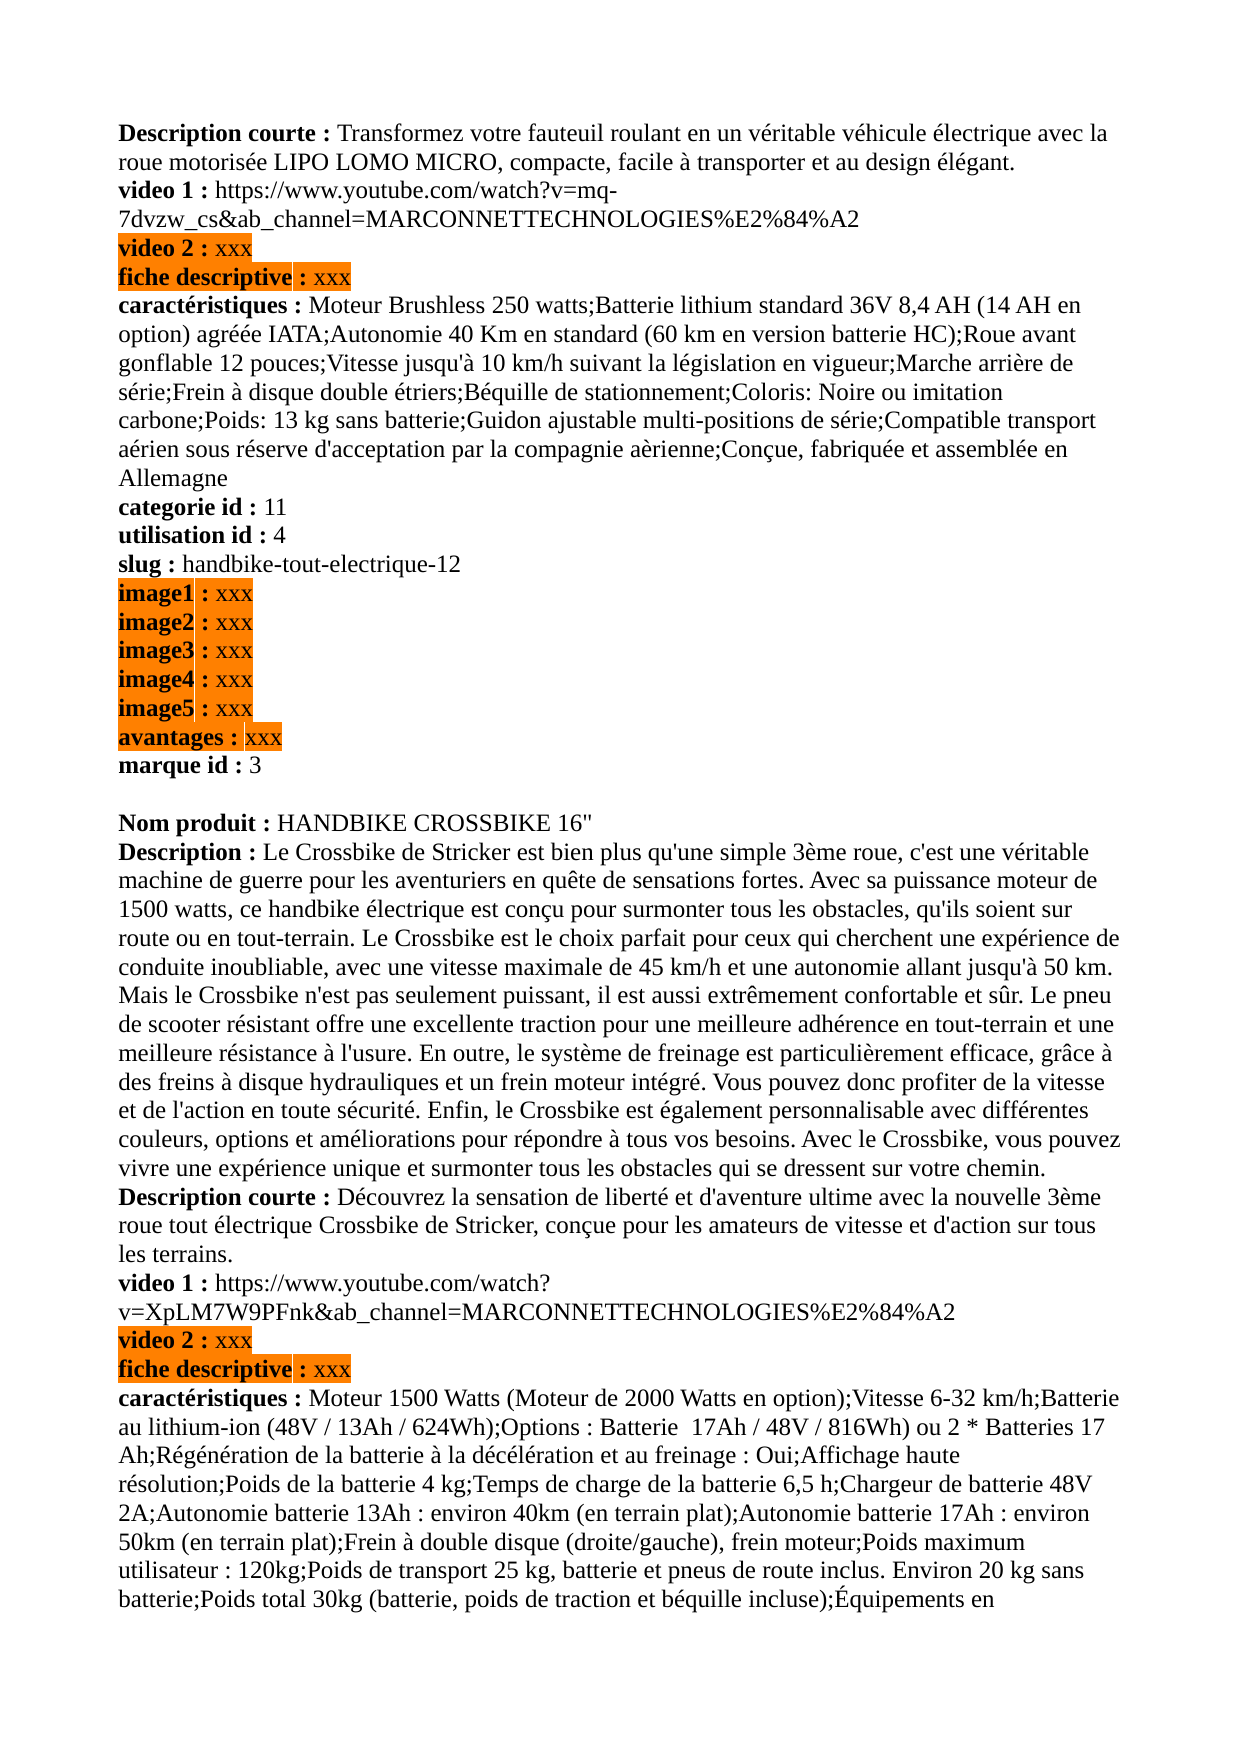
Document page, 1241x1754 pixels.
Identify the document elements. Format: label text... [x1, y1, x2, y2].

text image3 : xxx [118, 636, 1122, 664]
text video 2 : xxx [118, 1326, 1122, 1354]
text video 2 : xxx [118, 233, 1122, 262]
text image4 : xxx [118, 664, 1122, 693]
text image2 : xxx [118, 607, 1122, 636]
text video 1 : https://www.youtube.com/watch?v=mq-7dvzw_cs&ab_channel=MARCONNETTECHNOLOGIES%E2%84%A2 [118, 176, 1122, 233]
text fiche descriptive : xxx [118, 262, 1122, 291]
text Description courte : Découvrez la sensation de liberté et d'aventure ultime avec la nouvelle 3ème roue tout électrique Crossbike de Stricker, conçue pour les amateurs de vitesse et d'action sur tous les terrains. [118, 1182, 1122, 1268]
text image5 : xxx [118, 693, 1122, 722]
text video 1 : https://www.youtube.com/watch?v=XpLM7W9PFnk&ab_channel=MARCONNETTECHNOLOGIES%E2%84%A2 [118, 1268, 1122, 1326]
text categorie id : 11 [118, 492, 1122, 521]
text caractéristiques : Moteur Brushless 250 watts;Batterie lithium standard 36V 8,4 AH (14 AH en option) agréée IATA;Autonomie 40 Km en standard (60 km en version batterie HC);Roue avant gonflable 12 pouces;Vitesse jusqu'à 10 km/h suivant la législation en vigueur;Marche arrière de série;Frein à disque double étriers;Béquille de stationnement;Coloris: Noire ou imitation carbone;Poids: 13 kg sans batterie;Guidon ajustable multi-positions de série;Compatible transport aérien sous réserve d'acceptation par la compagnie aèrienne;Conçue, fabriquée et assemblée en Allemagne [118, 291, 1122, 492]
text utilisation id : 4 [118, 521, 1122, 549]
text marque id : 3 [118, 751, 1122, 779]
text avantages : xxx [118, 722, 1122, 751]
text Description : Le Crossbike de Stricker est bien plus qu'une simple 3ème roue, c'est une véritable machine de guerre pour les aventuriers en quête de sensations fortes. Avec sa puissance moteur de 1500 watts, ce handbike électrique est conçu pour surmonter tous les obstacles, qu'ils soient sur route ou en tout-terrain. Le Crossbike est le choix parfait pour ceux qui cherchent une expérience de conduite inoubliable, avec une vitesse maximale de 45 km/h et une autonomie allant jusqu'à 50 km. Mais le Crossbike n'est pas seulement puissant, il est aussi extrêmement confortable et sûr. Le pneu de scooter résistant offre une excellente traction pour une meilleure adhérence en tout-terrain et une meilleure résistance à l'usure. En outre, le système de freinage est particulièrement efficace, grâce à des freins à disque hydrauliques et un frein moteur intégré. Vous pouvez donc profiter de la vitesse et de l'action en toute sécurité. Enfin, le Crossbike est également personnalisable avec différentes couleurs, options et améliorations pour répondre à tous vos besoins. Avec le Crossbike, vous pouvez vivre une expérience unique et surmonter tous les obstacles qui se dressent sur votre chemin. [118, 837, 1122, 1182]
text Nom produit : HANDBIKE CROSSBIKE 16" [118, 808, 1122, 837]
text Description courte : Transformez votre fauteuil roulant en un véritable véhicule électrique avec la roue motorisée LIPO LOMO MICRO, compacte, facile à transporter et au design élégant. [118, 118, 1122, 176]
text caractéristiques : Moteur 1500 Watts (Moteur de 2000 Watts en option);Vitesse 6-32 km/h;Batterie au lithium-ion (48V / 13Ah / 624Wh);Options : Batterie 17Ah / 48V / 816Wh) ou 2 * Batteries 17 Ah;Régénération de la batterie à la décélération et au freinage : Oui;Affichage haute résolution;Poids de la batterie 4 kg;Temps de charge de la batterie 6,5 h;Chargeur de batterie 48V 2A;Autonomie batterie 13Ah : environ 40km (en terrain plat);Autonomie batterie 17Ah : environ 50km (en terrain plat);Frein à double disque (droite/gauche), frein moteur;Poids maximum utilisateur : 120kg;Poids de transport 25 kg, batterie et pneus de route inclus. Environ 20 kg sans batterie;Poids total 30kg (batterie, poids de traction et béquille incluse);Équipements en [118, 1383, 1122, 1613]
text image1 : xxx [118, 578, 1122, 607]
text slug : handbike-tout-electrique-12 [118, 549, 1122, 578]
text fiche descriptive : xxx [118, 1354, 1122, 1383]
